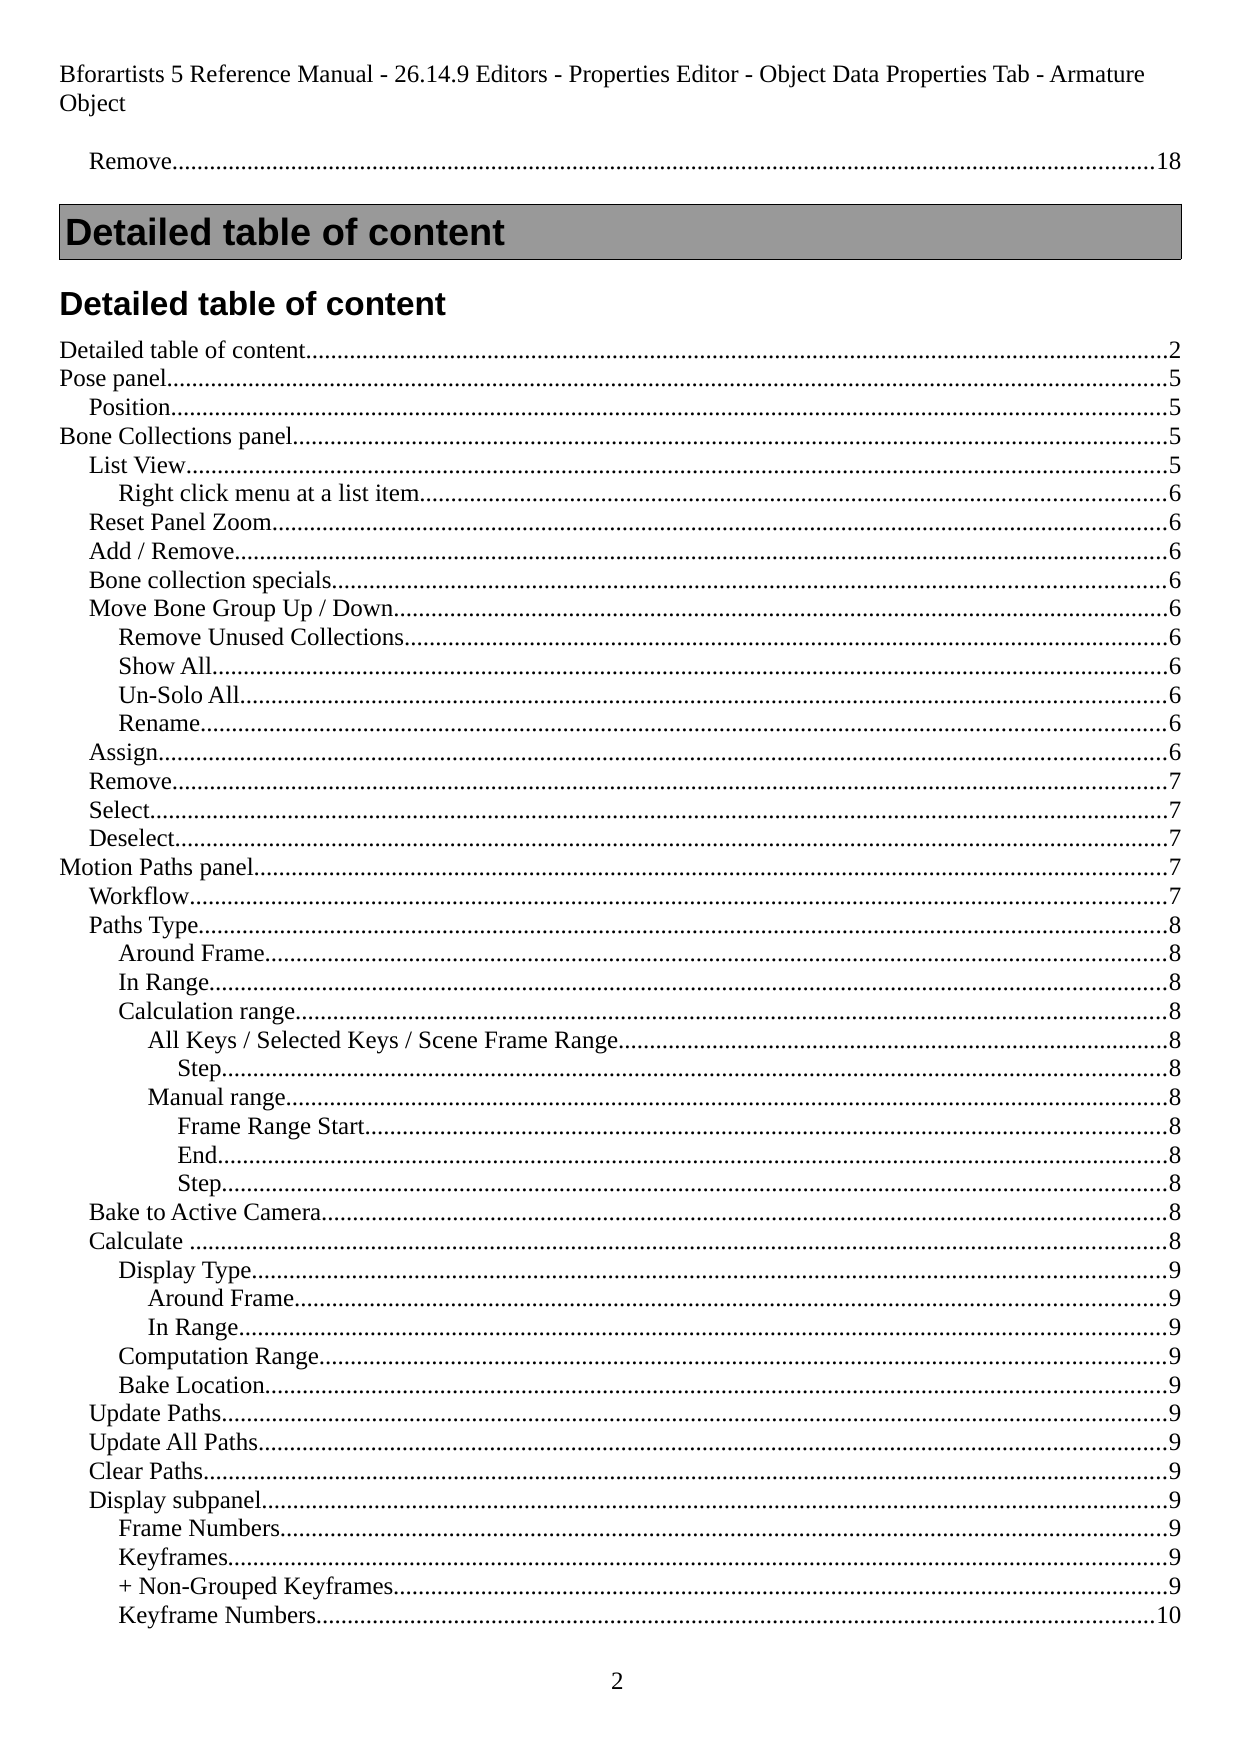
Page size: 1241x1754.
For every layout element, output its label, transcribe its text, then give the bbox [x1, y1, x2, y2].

text Select 7 [88, 795, 1181, 823]
text Un-Solo All 6 [118, 680, 1181, 708]
text Around Frame 8 [118, 938, 1181, 967]
text Pose panel 5 [59, 363, 1181, 392]
text Workflow 7 [88, 881, 1181, 910]
text Frame Numbers 9 [118, 1513, 1181, 1542]
text In Range 9 [147, 1312, 1181, 1341]
text Manual range 8 [147, 1082, 1181, 1111]
text Detailed table of content 2 [59, 335, 1181, 363]
table_header Detailed table of content [60, 205, 1181, 259]
text Computation Range 9 [118, 1341, 1181, 1370]
text Around Frame 9 [147, 1283, 1181, 1312]
text Keyframes 9 [118, 1542, 1181, 1571]
text Rename 6 [118, 708, 1181, 737]
text Bake Location 9 [118, 1370, 1181, 1398]
subtitle Detailed table of content [59, 284, 1181, 322]
text Keyframe Numbers 10 [118, 1600, 1181, 1628]
text Calculate ... 8 [88, 1226, 1181, 1255]
text Right click menu at a list item 6 [118, 478, 1181, 507]
text In Range 8 [118, 967, 1181, 996]
text Display Type 9 [118, 1255, 1181, 1283]
text Frame Range Start 8 [177, 1111, 1181, 1140]
text Position 5 [88, 392, 1181, 421]
text Clear Paths 9 [88, 1456, 1181, 1485]
text Assign 6 [88, 737, 1181, 766]
text Update Paths 9 [88, 1398, 1181, 1427]
text All Keys / Selected Keys / Scene Frame Range 8 [147, 1025, 1181, 1053]
text Bone collection specials 6 [88, 565, 1181, 593]
text Step 8 [177, 1053, 1181, 1082]
text Calculation range 8 [118, 996, 1181, 1025]
text Show All 6 [118, 651, 1181, 680]
text Motion Paths panel 7 [59, 852, 1181, 881]
text Paths Type 8 [88, 910, 1181, 938]
text Move Bone Group Up / Down 6 [88, 593, 1181, 622]
text Remove 18 [88, 146, 1181, 175]
text End 8 [177, 1140, 1181, 1168]
text Reset Panel Zoom 6 [88, 507, 1181, 536]
text Remove Unused Collections 6 [118, 622, 1181, 651]
text Bone Collections panel 5 [59, 421, 1181, 450]
text Remove 7 [88, 766, 1181, 795]
text Add / Remove 6 [88, 536, 1181, 565]
text Bake to Active Camera 8 [88, 1197, 1181, 1226]
text Update All Paths 9 [88, 1427, 1181, 1456]
text List View 5 [88, 450, 1181, 478]
text + Non-Grouped Keyframes 9 [118, 1571, 1181, 1600]
text Deselect 7 [88, 823, 1181, 852]
text Step 8 [177, 1168, 1181, 1197]
text Display subpanel 9 [88, 1485, 1181, 1513]
